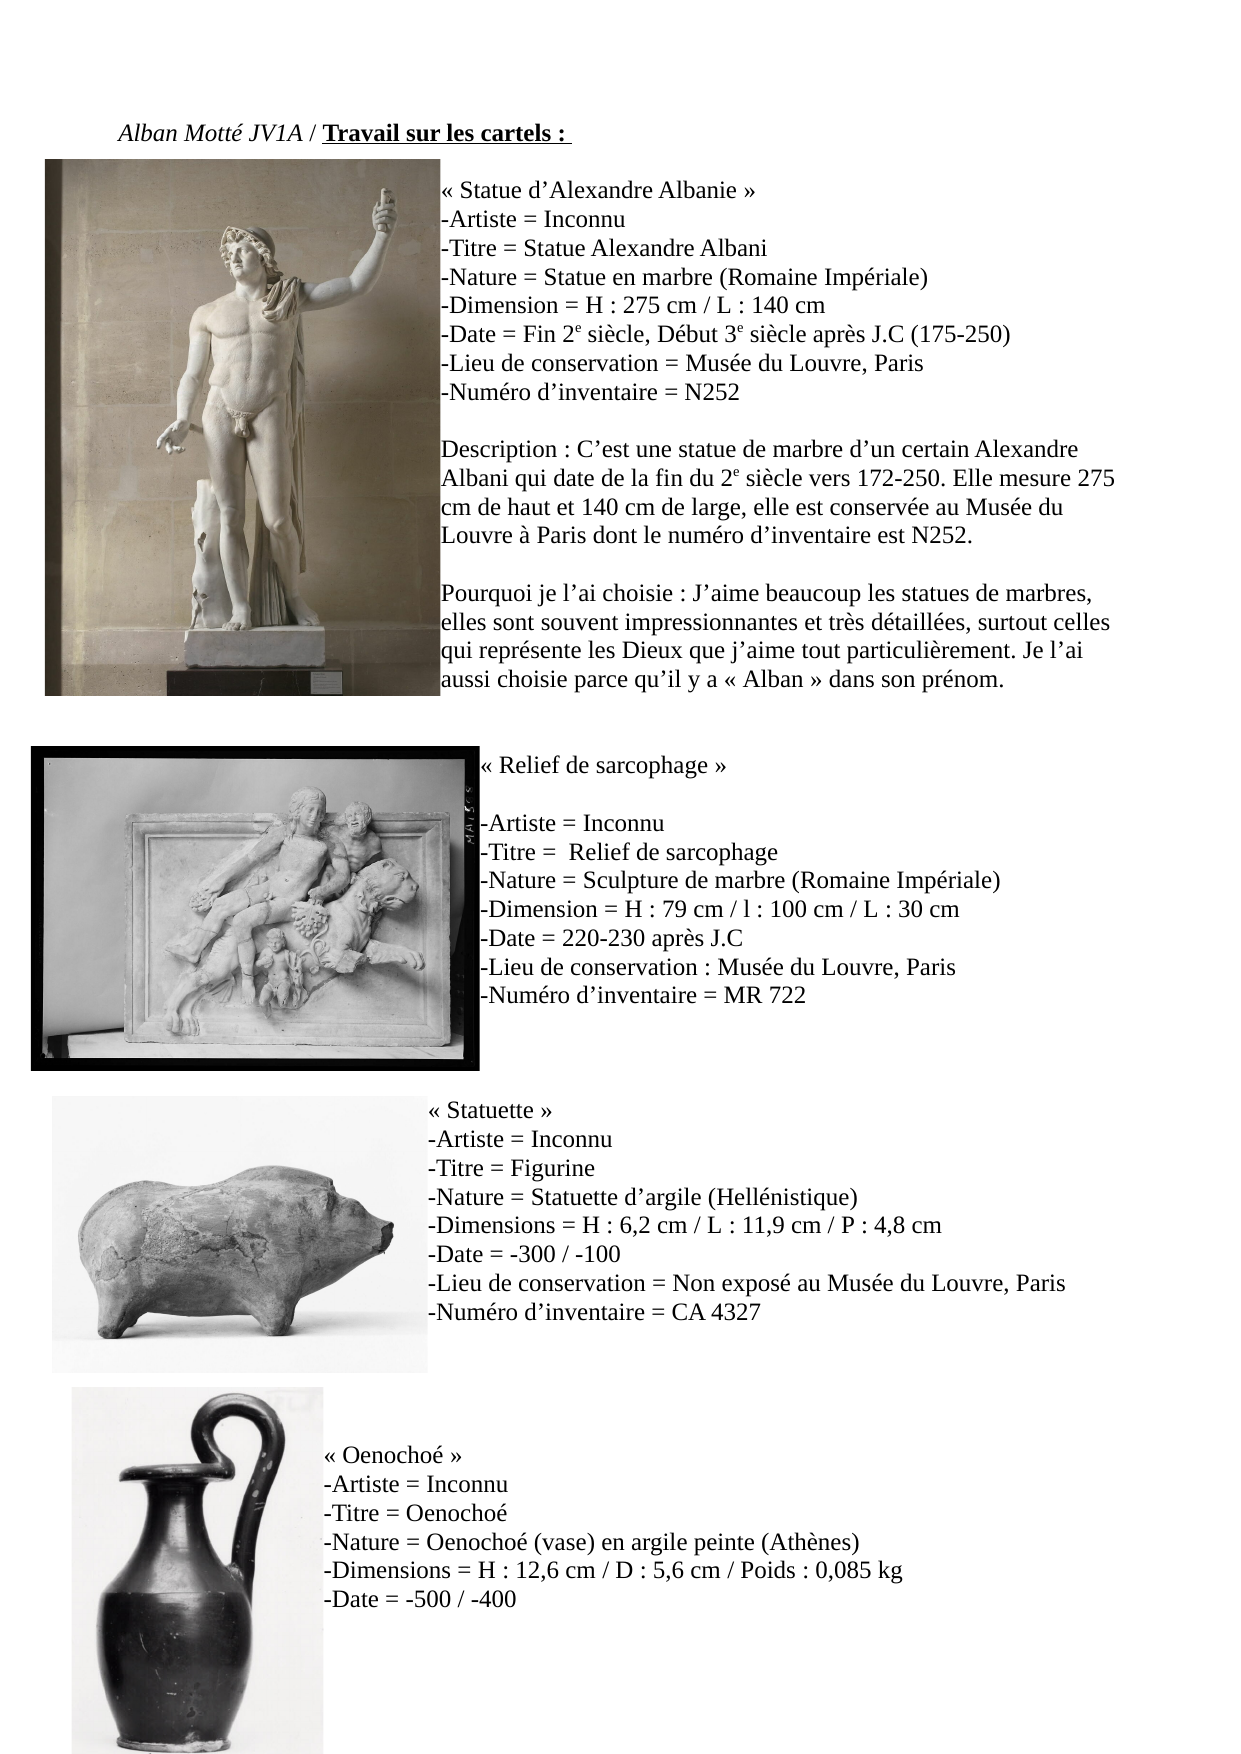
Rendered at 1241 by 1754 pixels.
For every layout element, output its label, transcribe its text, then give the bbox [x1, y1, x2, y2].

text -Date = -500 / -400 [324, 1584, 1122, 1613]
picture [44, 159, 441, 696]
text Alban Motté JV1A / Travail sur les cartels : [118, 118, 1122, 147]
text -Date = 220-230 après J.C [480, 923, 1122, 952]
text -Numéro d’inventaire = MR 722 [480, 981, 1122, 1009]
text -Date = -300 / -100 [428, 1239, 1122, 1268]
text Description : C’est une statue de marbre d’un certain Alexandre Albani qui date de la fin du 2e siècle vers 172-250. Elle mesure 275 cm de haut et 140 cm de large, elle est conservée au Musée du Louvre à Paris dont le numéro d’inventaire est N252. [441, 434, 1122, 549]
text -Titre = Statue Alexandre Albani [441, 233, 1122, 262]
text -Numéro d’inventaire = N252 [441, 377, 1122, 406]
text -Lieu de conservation = Musée du Louvre, Paris [441, 348, 1122, 377]
text -Artiste = Inconnu [428, 1124, 1122, 1153]
text -Dimensions = H : 12,6 cm / D : 5,6 cm / Poids : 0,085 kg [324, 1556, 1122, 1584]
picture [71, 1387, 324, 1754]
text Pourquoi je l’ai choisie : J’aime beaucoup les statues de marbres, elles sont souvent impressionnantes et très détaillées, surtout celles qui représente les Dieux que j’aime tout particulièrement. Je l’ai aussi choisie parce qu’il y a « Alban » dans son prénom. [441, 578, 1122, 693]
text -Nature = Statue en marbre (Romaine Impériale) [441, 262, 1122, 291]
text -Artiste = Inconnu [324, 1469, 1122, 1498]
text -Lieu de conservation = Non exposé au Musée du Louvre, Paris [428, 1268, 1122, 1297]
text -Titre = Oenochoé [324, 1498, 1122, 1527]
text -Titre = Figurine [428, 1153, 1122, 1182]
text -Dimension = H : 79 cm / l : 100 cm / L : 30 cm [480, 894, 1122, 923]
text -Titre = Relief de sarcophage [480, 837, 1122, 866]
text « Statuette » [428, 1096, 1122, 1124]
picture [30, 746, 480, 1071]
text -Nature = Statuette d’argile (Hellénistique) [428, 1182, 1122, 1211]
text -Dimension = H : 275 cm / L : 140 cm [441, 291, 1122, 319]
text -Nature = Sculpture de marbre (Romaine Impériale) [480, 866, 1122, 894]
text -Dimensions = H : 6,2 cm / L : 11,9 cm / P : 4,8 cm [428, 1211, 1122, 1239]
text « Oenochoé » [324, 1441, 1122, 1469]
text -Artiste = Inconnu [480, 808, 1122, 837]
text -Nature = Oenochoé (vase) en argile peinte (Athènes) [324, 1527, 1122, 1556]
text « Relief de sarcophage » [480, 751, 1122, 779]
text « Statue d’Alexandre Albanie » [441, 176, 1122, 204]
picture [52, 1096, 428, 1373]
text -Lieu de conservation : Musée du Louvre, Paris [480, 952, 1122, 981]
text -Date = Fin 2e siècle, Début 3e siècle après J.C (175-250) [441, 319, 1122, 348]
text -Artiste = Inconnu [441, 204, 1122, 233]
text -Numéro d’inventaire = CA 4327 [428, 1297, 1122, 1326]
